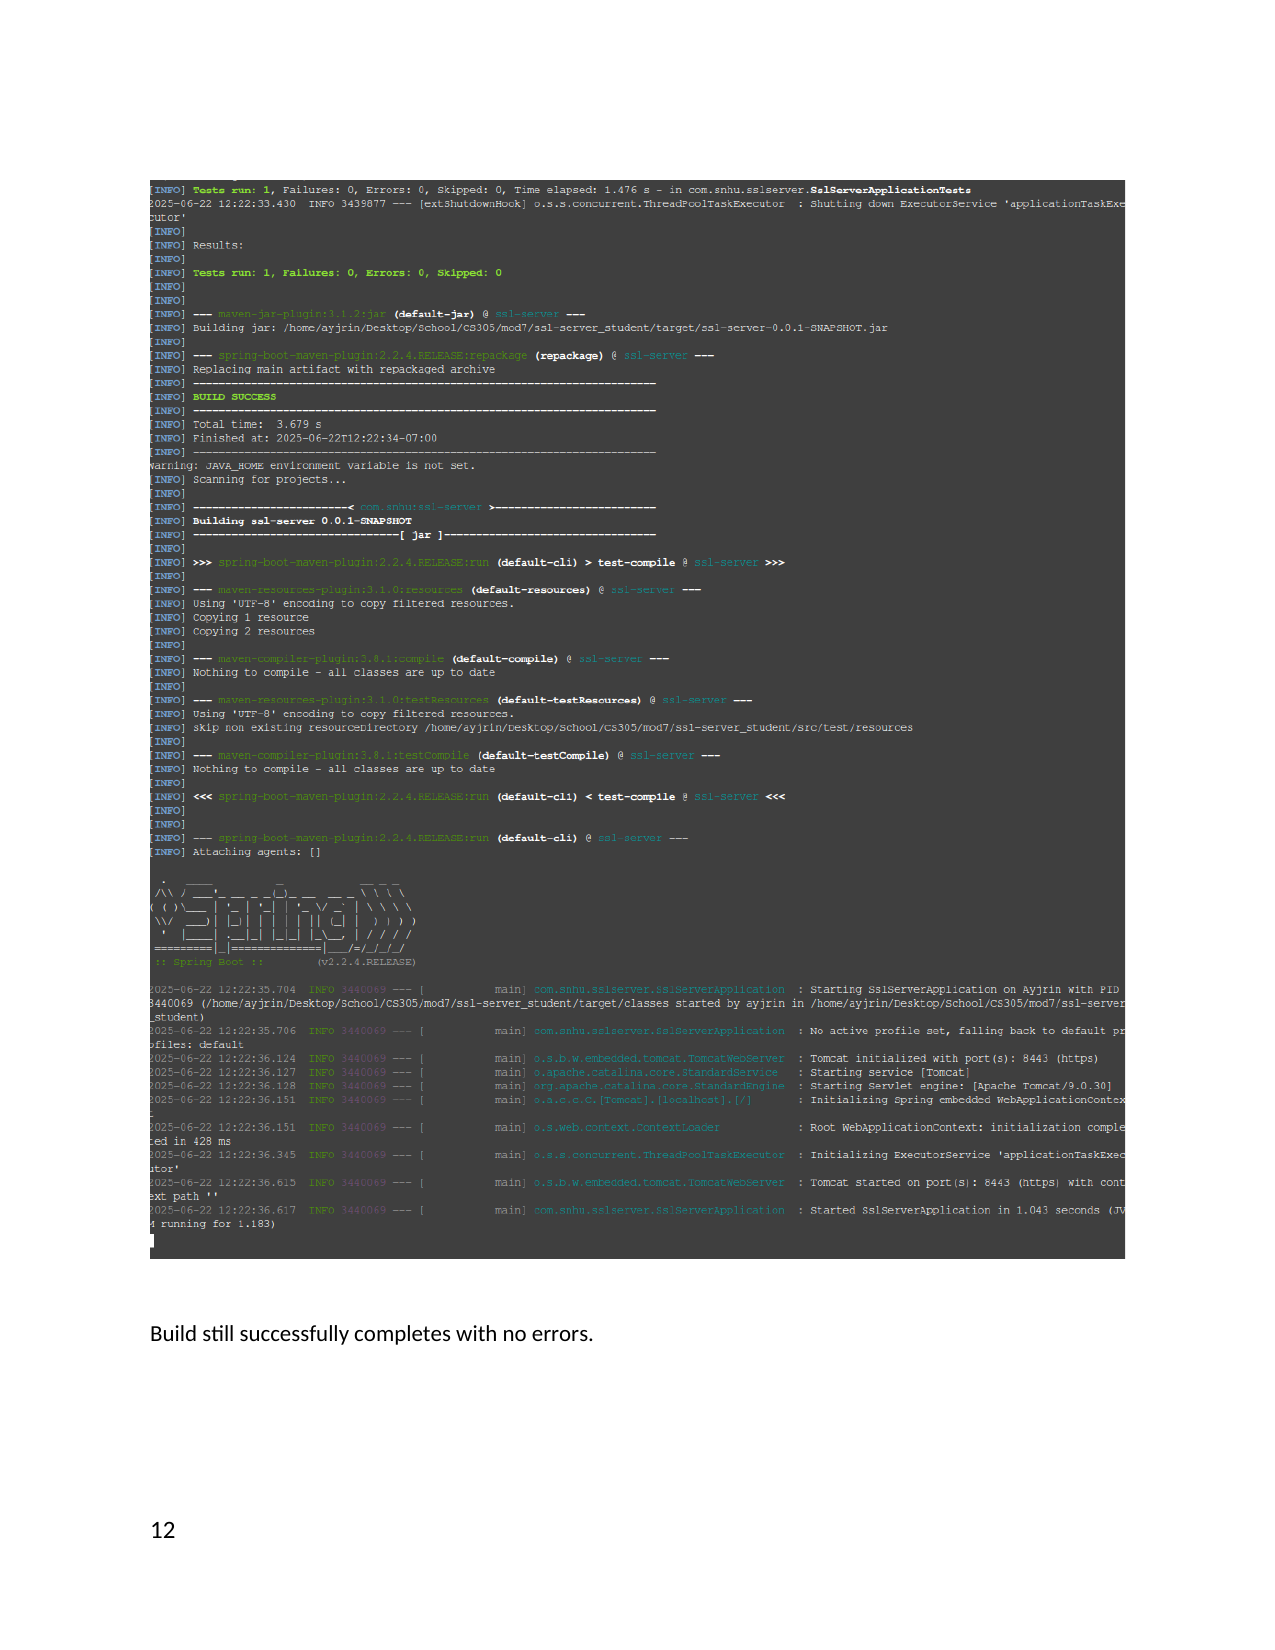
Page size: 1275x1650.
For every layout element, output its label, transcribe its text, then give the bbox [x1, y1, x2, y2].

picture [150, 180, 1125, 1259]
text Build still successfully completes with no errors. [150, 1319, 1125, 1347]
